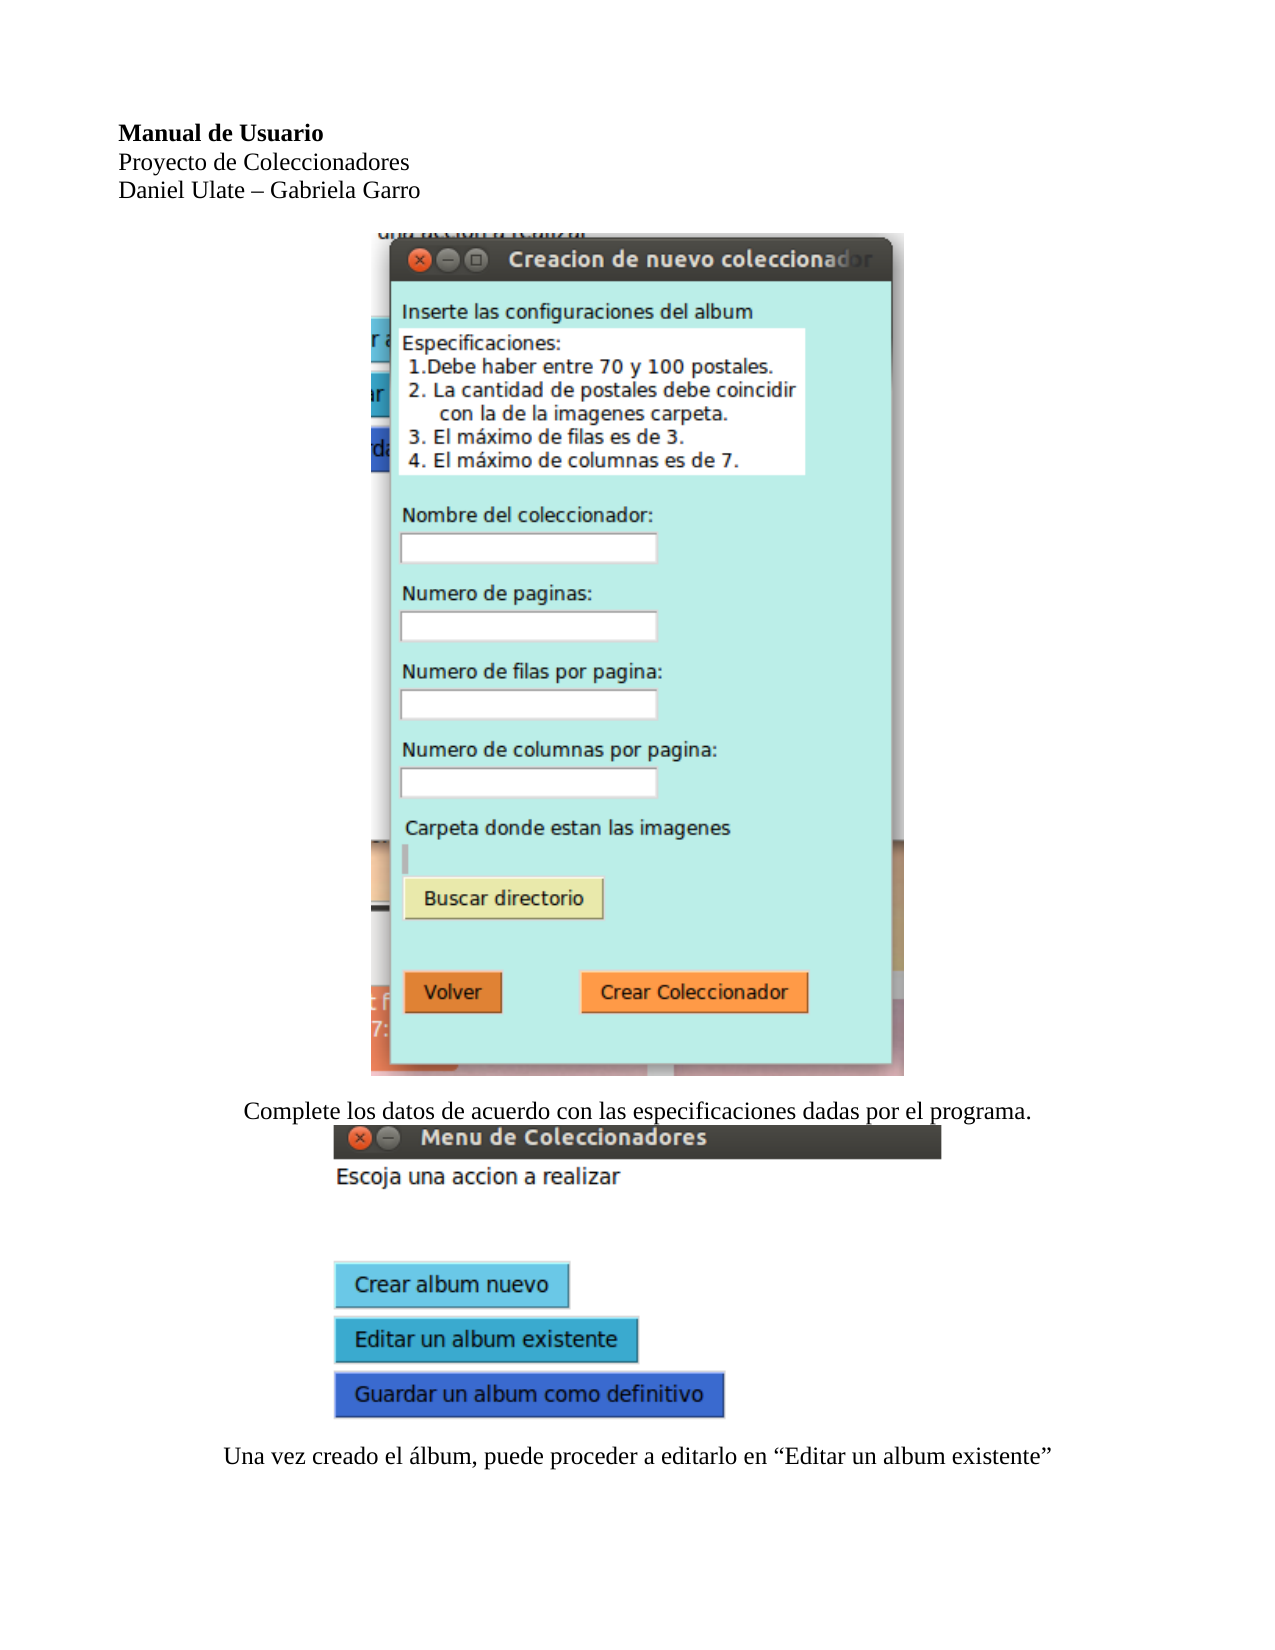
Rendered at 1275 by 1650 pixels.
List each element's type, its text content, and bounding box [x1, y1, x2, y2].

picture [333, 1125, 942, 1435]
picture [371, 233, 904, 1076]
text Complete los datos de acuerdo con las especificaciones dadas por el programa. [118, 1096, 1157, 1125]
text Una vez creado el álbum, puede proceder a editarlo en “Editar un album existente” [118, 1441, 1157, 1470]
